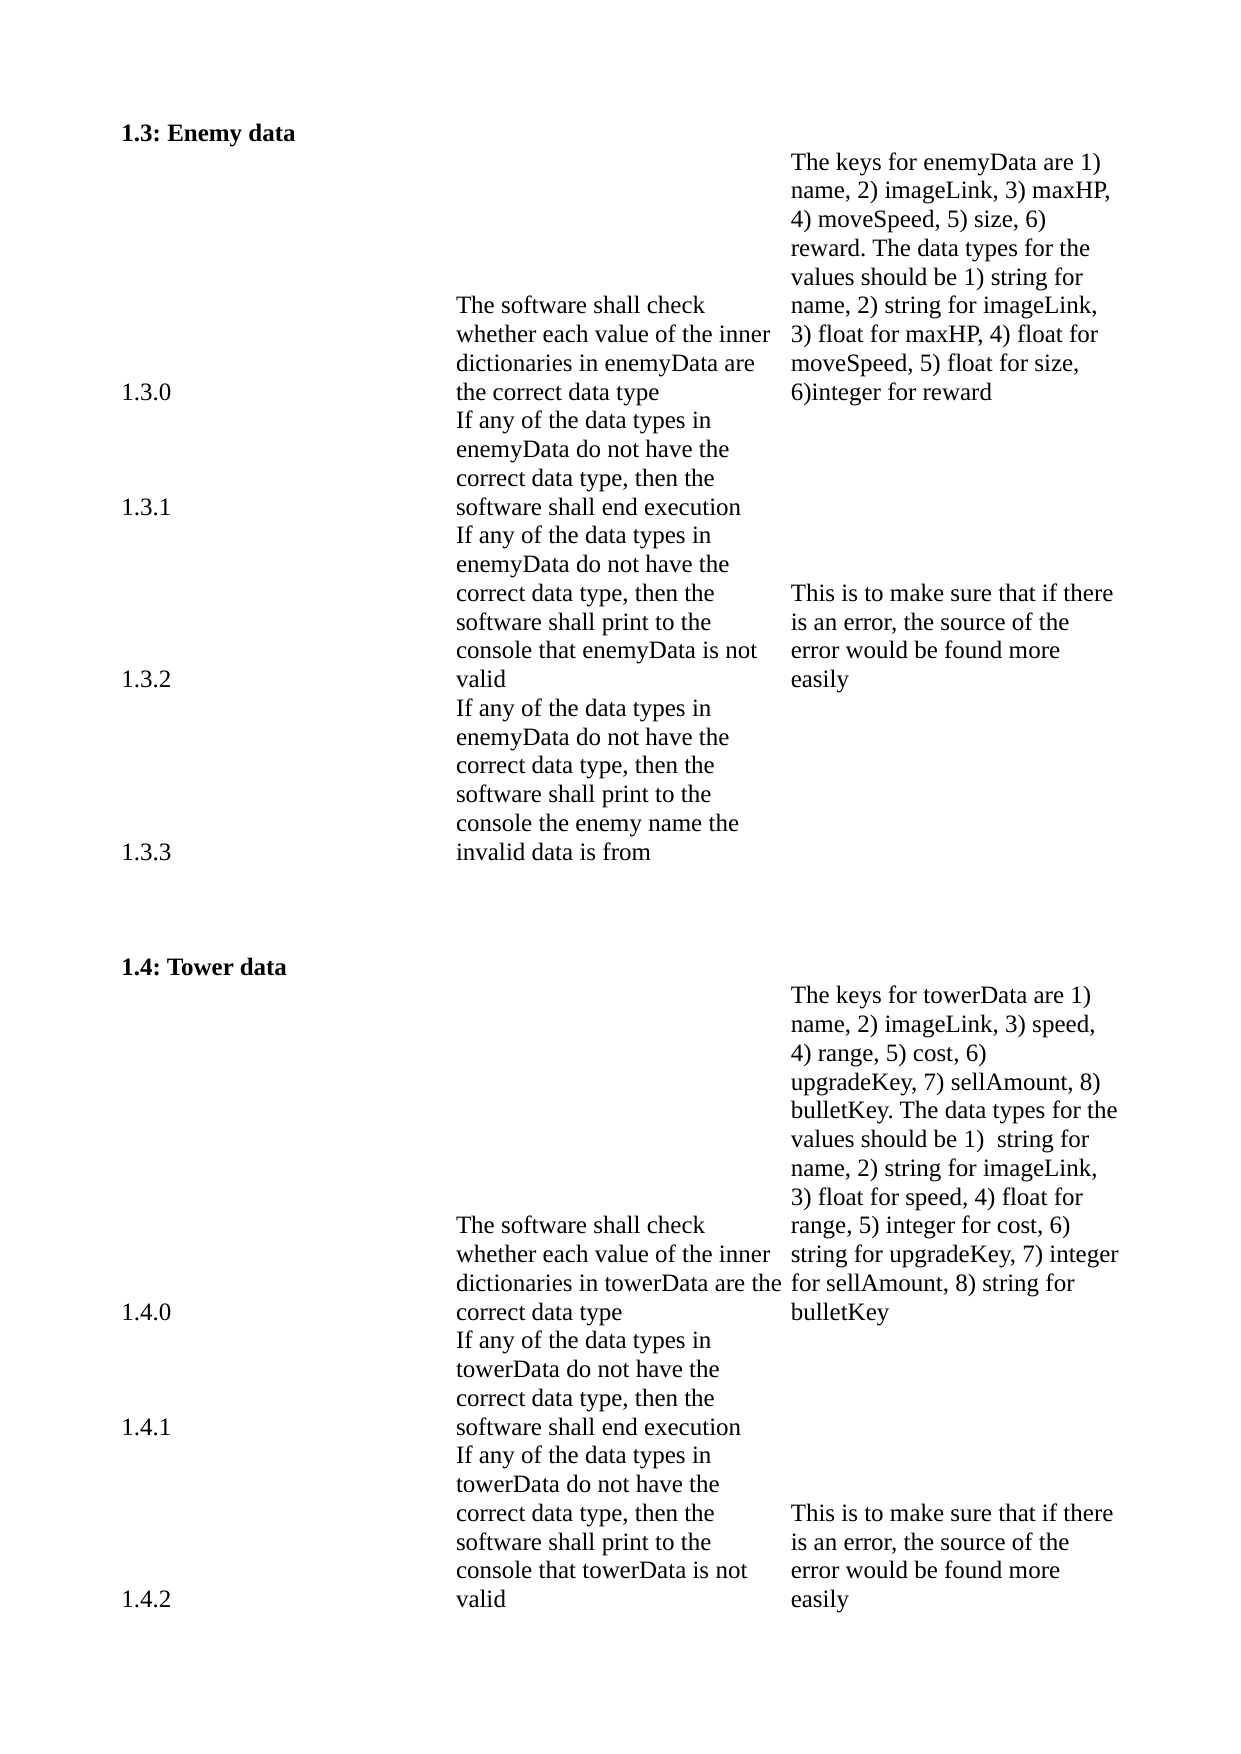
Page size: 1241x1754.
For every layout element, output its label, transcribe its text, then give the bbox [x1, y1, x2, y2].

table_cell If any of the data types in towerData do not have the correct data type, then the software shall end execution [453, 1326, 787, 1441]
table_cell 1.4.2 [118, 1441, 453, 1613]
table_cell If any of the data types in enemyData do not have the correct data type, then the software shall print to the console the enemy name the invalid data is from [453, 693, 787, 866]
table_cell 1.4.0 [118, 981, 453, 1326]
table_cell [788, 1326, 1122, 1441]
table_cell This is to make sure that if there is an error, the source of the error would be found more easily [788, 1441, 1122, 1613]
table_cell This is to make sure that if there is an error, the source of the error would be found more easily [788, 521, 1122, 693]
table_cell 1.3.1 [118, 406, 453, 521]
table_cell 1.3.2 [118, 521, 453, 693]
table_cell If any of the data types in enemyData do not have the correct data type, then the software shall print to the console that enemyData is not valid [453, 521, 787, 693]
table_cell If any of the data types in towerData do not have the correct data type, then the software shall print to the console that towerData is not valid [453, 1441, 787, 1613]
table_cell 1.3.3 [118, 693, 453, 866]
table_cell The keys for enemyData are 1) name, 2) imageLink, 3) maxHP, 4) moveSpeed, 5) size, 6) reward. The data types for the values should be 1) string for name, 2) string for imageLink, 3) float for maxHP, 4) float for moveSpeed, 5) float for size, 6)integer for reward [788, 147, 1122, 406]
table_cell If any of the data types in enemyData do not have the correct data type, then the software shall end execution [453, 406, 787, 521]
table_cell [788, 406, 1122, 521]
table_cell The software shall check whether each value of the inner dictionaries in enemyData are the correct data type [453, 147, 787, 406]
table_cell 1.4: Tower data [118, 866, 1122, 981]
table_cell The keys for towerData are 1) name, 2) imageLink, 3) speed, 4) range, 5) cost, 6) upgradeKey, 7) sellAmount, 8) bulletKey. The data types for the values should be 1) string for name, 2) string for imageLink, 3) float for speed, 4) float for range, 5) integer for cost, 6) string for upgradeKey, 7) integer for sellAmount, 8) string for bulletKey [788, 981, 1122, 1326]
table_cell 1.4.1 [118, 1326, 453, 1441]
table_cell 1.3.0 [118, 147, 453, 406]
table_cell The software shall check whether each value of the inner dictionaries in towerData are the correct data type [453, 981, 787, 1326]
table_cell [788, 693, 1122, 866]
table_cell 1.3: Enemy data [118, 118, 1122, 147]
